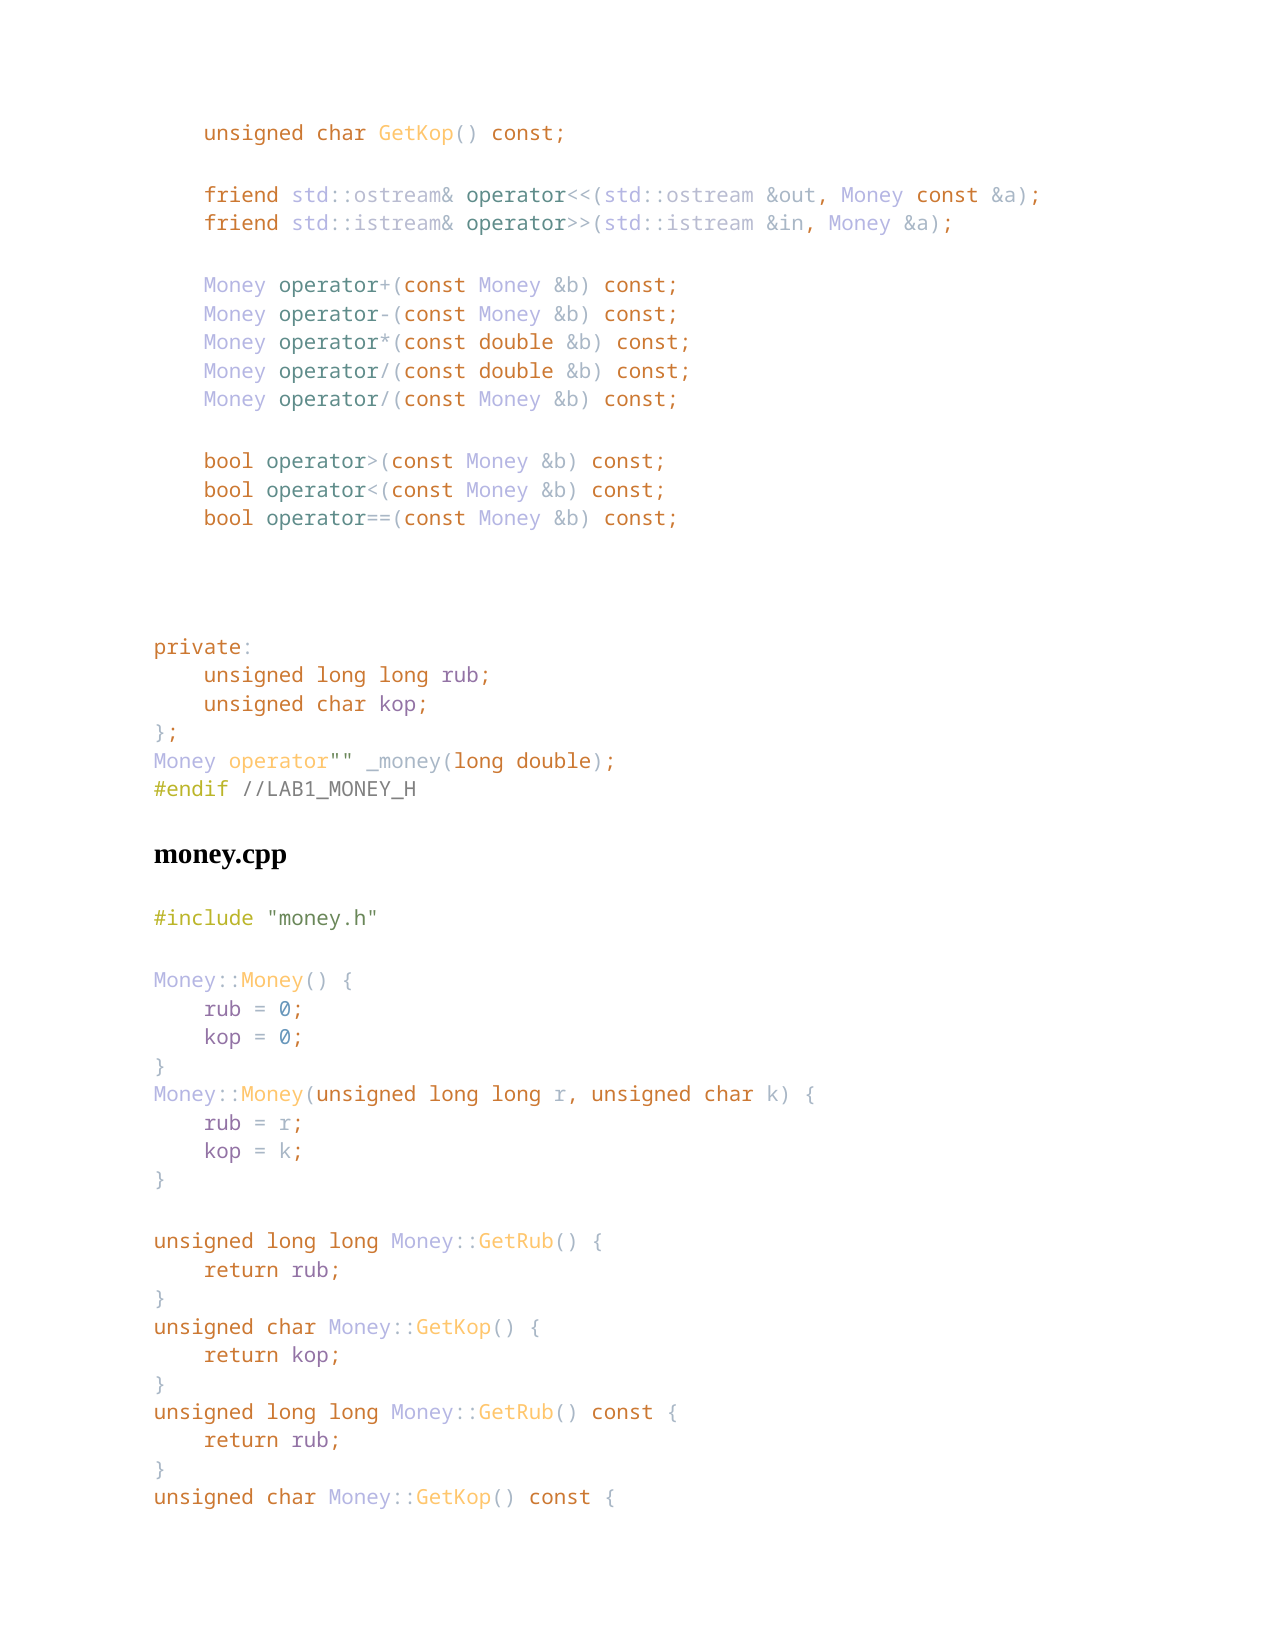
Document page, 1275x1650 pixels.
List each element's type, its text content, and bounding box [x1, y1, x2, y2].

text money.cpp [153, 836, 1157, 870]
text unsigned char GetKop() const; friend std::ostream& operator<<(std::ostream &out, Money const &a); friend std::istream& operator>>(std::istream &in, Money &a); Money operator+(const Money &b) const; Money operator-(const Money &b) const; Money operator*(const double &b) const; Money operator/(const double &b) const; Money operator/(const Money &b) const; bool operator>(const Money &b) const; bool operator<(const Money &b) const; bool operator==(const Money &b) const; private: unsigned long long rub; unsigned char kop; }; Money operator"" _money(long double); #endif //LAB1_MONEY_H [153, 118, 1157, 803]
text #include "money.h" Money::Money() { rub = 0; kop = 0; } Money::Money(unsigned long long r, unsigned char k) { rub = r; kop = k; } unsigned long long Money::GetRub() { return rub; } unsigned char Money::GetKop() { return kop; } unsigned long long Money::GetRub() const { return rub; } unsigned char Money::GetKop() const { [153, 903, 1157, 1511]
